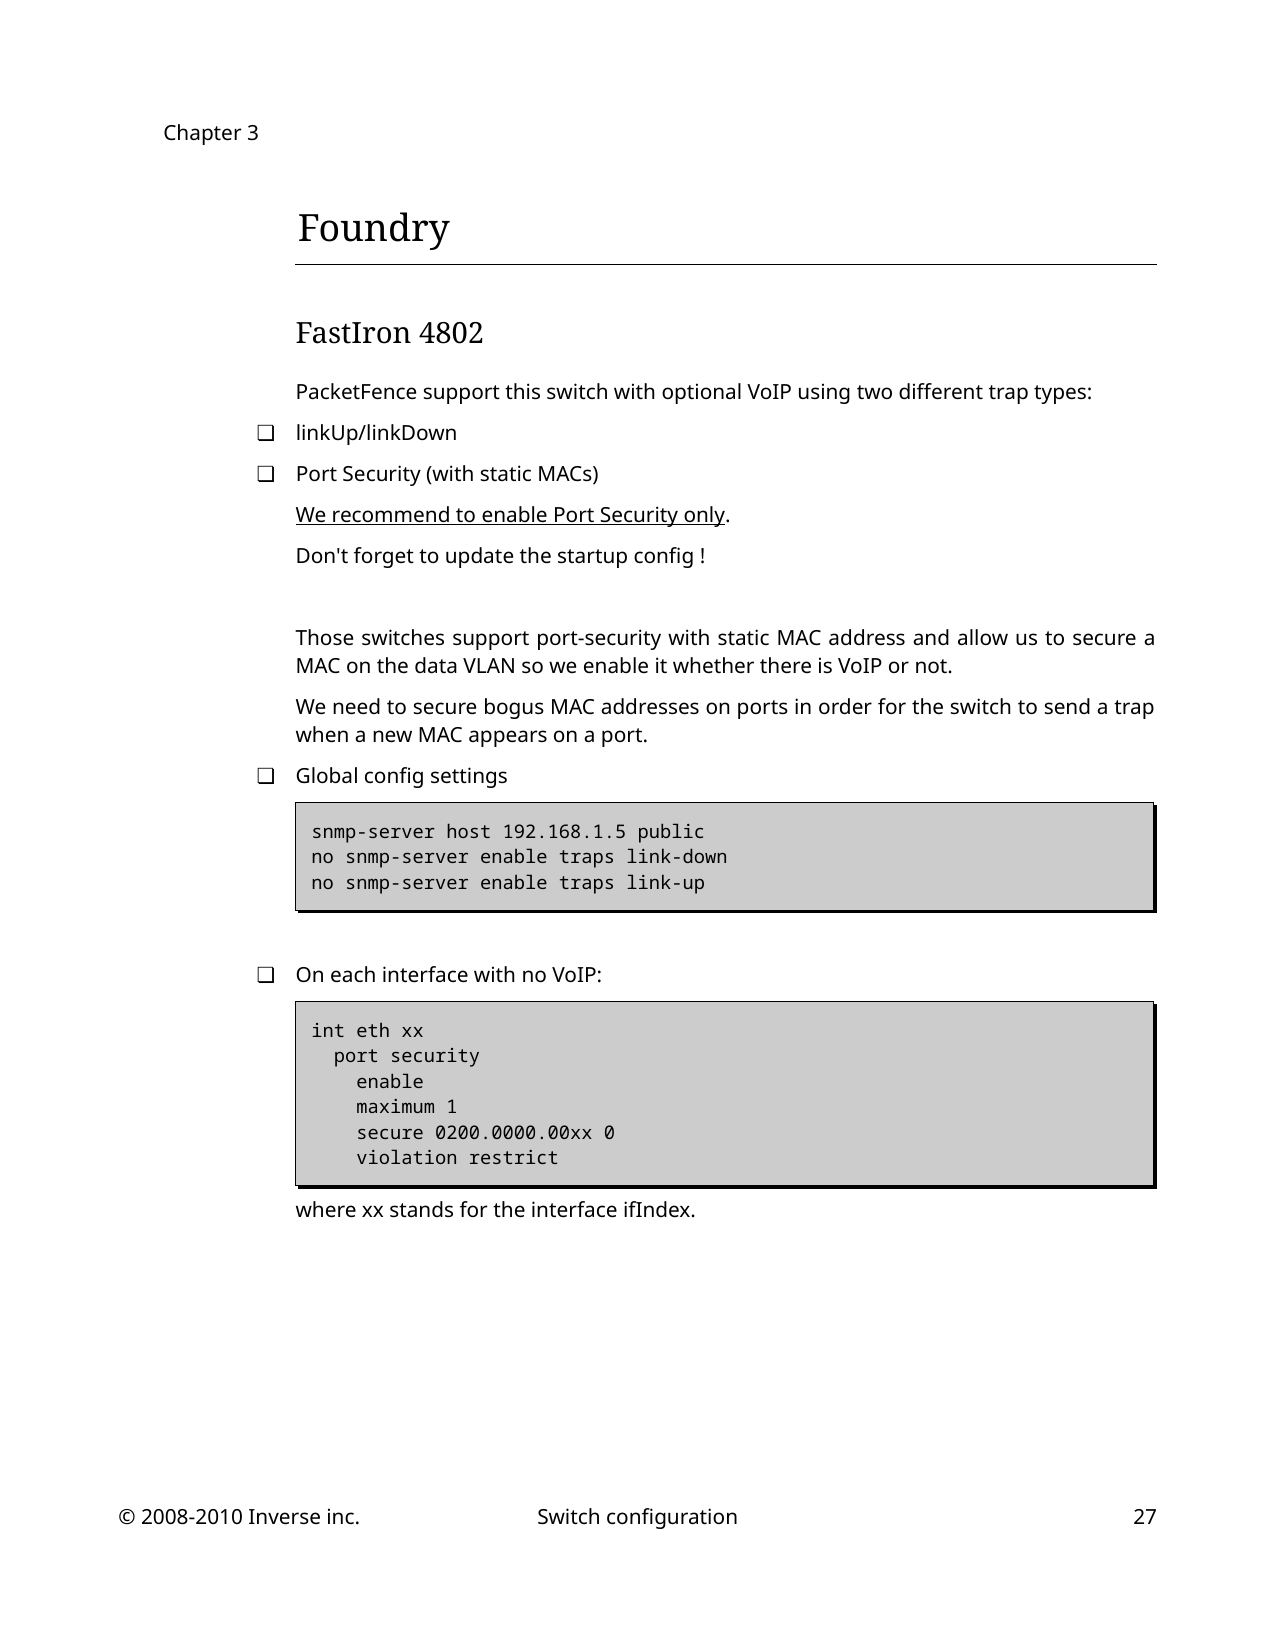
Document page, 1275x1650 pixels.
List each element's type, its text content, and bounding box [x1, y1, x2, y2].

subtitle FastIron 4802 [295, 312, 1157, 352]
list ❏ linkUp/linkDown [256, 418, 1157, 446]
text int eth xx port security enable maximum 1 secure 0200.0000.00xx 0 violation restrict [296, 1002, 1153, 1185]
text We need to secure bogus MAC addresses on ports in order for the switch to send a trap when a new MAC appears on a port. [295, 692, 1157, 749]
list ❏ On each interface with no VoIP: [256, 960, 1157, 989]
list ❏ Port Security (with static MACs) [256, 459, 1157, 487]
text Don't forget to update the startup config ! [295, 541, 1157, 569]
text snmp-server host 192.168.1.5 public no snmp-server enable traps link-down no snmp-server enable traps link-up [296, 803, 1153, 910]
subtitle Foundry [295, 201, 1157, 264]
text where xx stands for the interface ifIndex. [295, 1195, 1157, 1223]
text Those switches support port-security with static MAC address and allow us to secure a MAC on the data VLAN so we enable it whether there is VoIP or not. [295, 623, 1157, 679]
text We recommend to enable Port Security only. [295, 500, 1157, 528]
list ❏ Global config settings [256, 761, 1157, 790]
text PacketFence support this switch with optional VoIP using two different trap types: [295, 377, 1157, 405]
